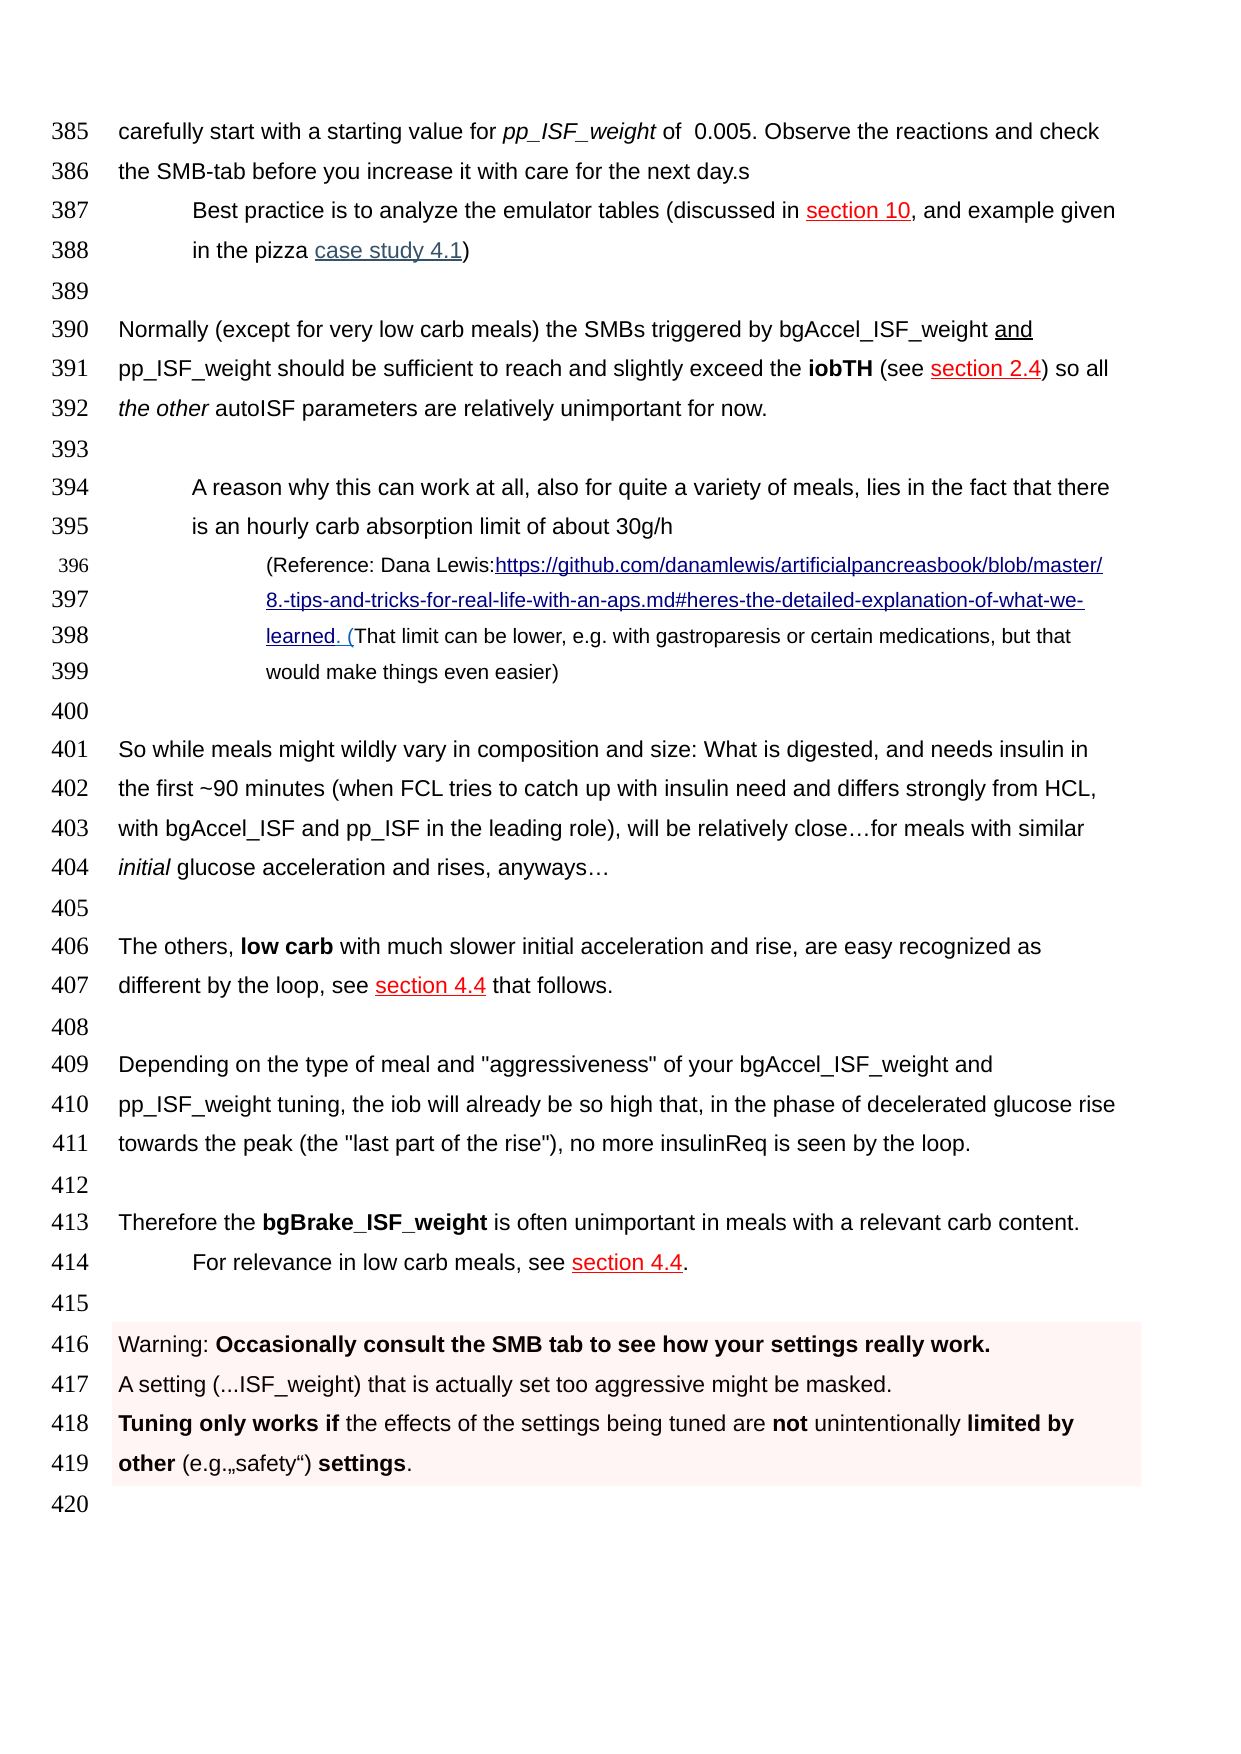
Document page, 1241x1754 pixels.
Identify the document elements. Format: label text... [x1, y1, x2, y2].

text Normally (except for very low carb meals) the SMBs triggered by bgAccel_ISF_weight and pp_ISF_weight should be sufficient to reach and slightly exceed the iobTH (see section 2.4) so all the other autoISF parameters are relatively unimportant for now. [118, 316, 1122, 421]
text So while meals might wildly vary in composition and size: What is digested, and needs insulin in the first ~90 minutes (when FCL tries to catch up with insulin need and differs strongly from HCL, with bgAccel_ISF and pp_ISF in the leading role), will be relatively close…for meals with similar initial glucose acceleration and rises, anyways… [118, 736, 1122, 880]
text carefully start with a starting value for pp_ISF_weight of 0.005. Observe the reactions and check the SMB-tab before you increase it with care for the next day.s [118, 118, 1122, 184]
text Best practice is to analyze the emulator tables (discussed in section 10, and example given in the pizza case study 4.1) [192, 197, 1122, 263]
text A reason why this can work at all, also for quite a variety of meals, lies in the fact that there is an hourly carb absorption limit of about 30g/h [192, 473, 1122, 539]
text For relevance in low carb meals, see section 4.4. [192, 1249, 1122, 1275]
text Therefore the bgBrake_ISF_weight is often unimportant in meals with a relevant carb content. [118, 1209, 1122, 1236]
text The others, low carb with much slower initial acceleration and rise, are easy recognized as different by the loop, see section 4.4 that follows. [118, 933, 1122, 999]
text (Reference: Dana Lewis:https://github.com/danamlewis/artificialpancreasbook/blob/master/8.-tips-and-tricks-for-real-life-with-an-aps.md#heres-the-detailed-explanation-of-what-we-learned. (That limit can be lower, e.g. with gastroparesis or certain medications, but that would make things even easier) [266, 552, 1122, 684]
text Depending on the type of meal and "aggressiveness" of your bgAccel_ISF_weight and pp_ISF_weight tuning, the iob will already be so high that, in the phase of decelerated glucose rise towards the peak (the "last part of the rise"), no more insulinReq is seen by the loop. [118, 1051, 1122, 1157]
